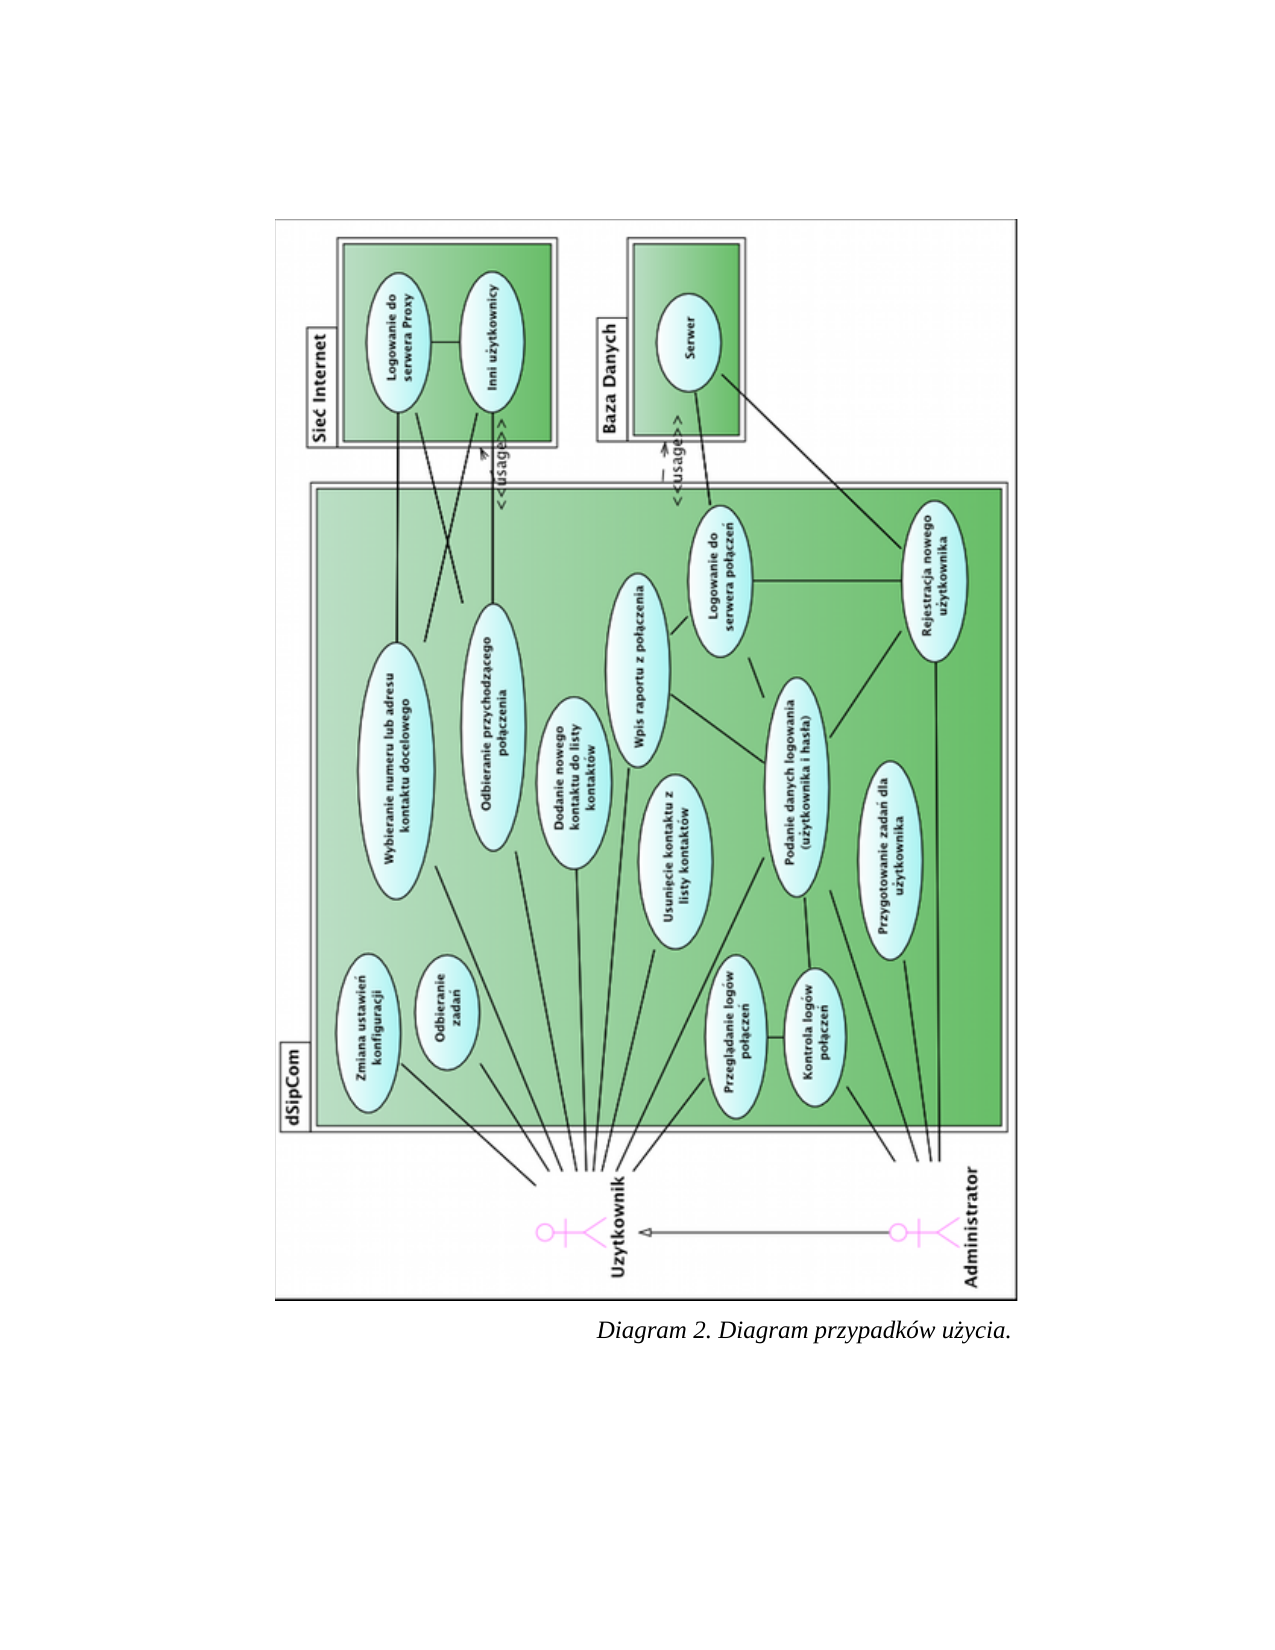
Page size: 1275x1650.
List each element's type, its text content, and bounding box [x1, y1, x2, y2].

text Diagram 2. Diagram przypadków użycia. [275, 1301, 1014, 1344]
picture [275, 219, 1018, 1301]
